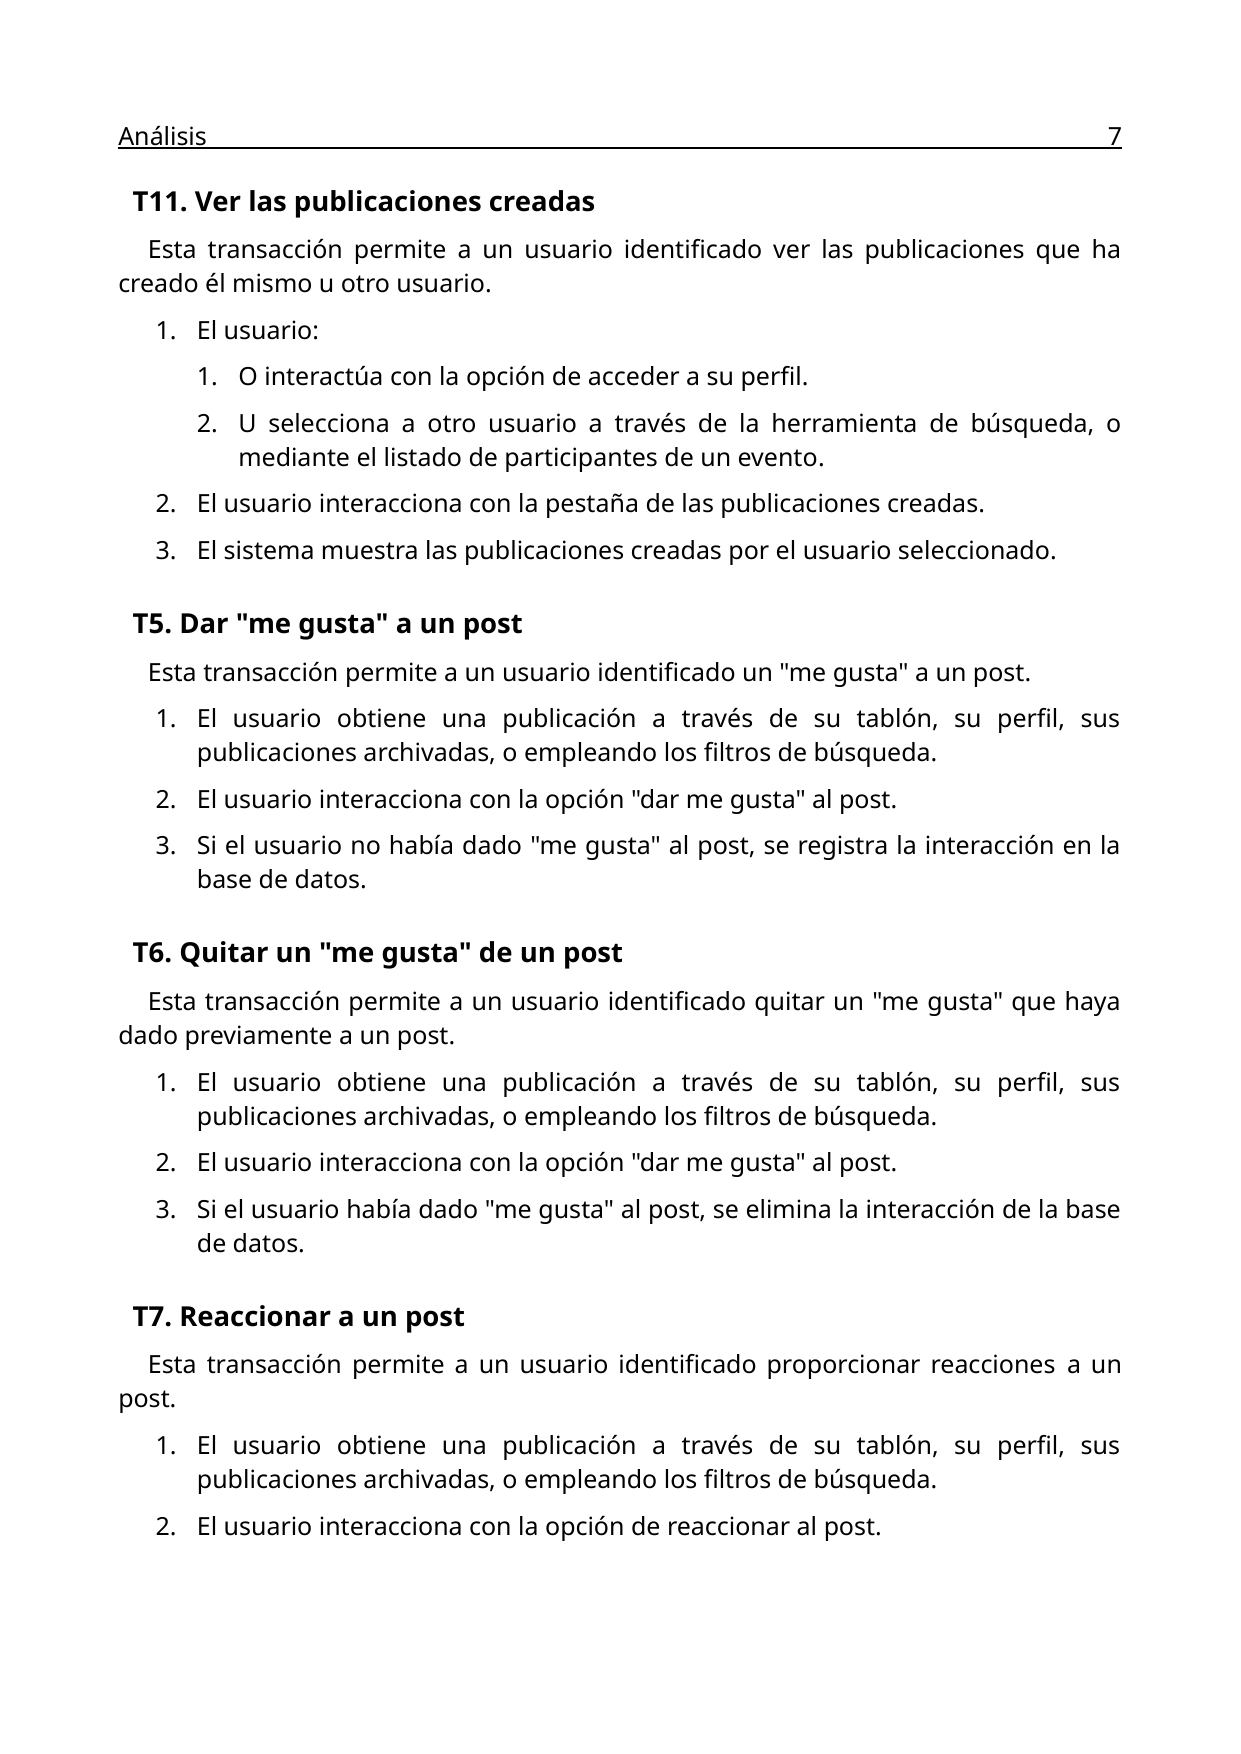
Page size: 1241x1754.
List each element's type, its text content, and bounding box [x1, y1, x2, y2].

text Esta transacción permite a un usuario identificado un "me gusta" a un post. [118, 654, 1122, 688]
list El usuario obtiene una publicación a través de su tablón, su perfil, sus publicaciones archivadas, o empleando los filtros de búsqueda. [155, 1064, 1122, 1132]
text Esta transacción permite a un usuario identificado ver las publicaciones que ha creado él mismo u otro usuario. [118, 232, 1122, 300]
list El usuario interacciona con la opción de reaccionar al post. [155, 1508, 1122, 1542]
list El usuario interacciona con la pestaña de las publicaciones creadas. [155, 486, 1122, 520]
list El usuario interacciona con la opción "dar me gusta" al post. [155, 1145, 1122, 1179]
subtitle T6. Quitar un "me gusta" de un post [118, 933, 1122, 971]
subtitle T5. Dar "me gusta" a un post [118, 604, 1122, 642]
text Esta transacción permite a un usuario identificado quitar un "me gusta" que haya dado previamente a un post. [118, 983, 1122, 1052]
subtitle T7. Reaccionar a un post [118, 1297, 1122, 1334]
list El usuario: [155, 312, 1122, 346]
list El sistema muestra las publicaciones creadas por el usuario seleccionado. [155, 533, 1122, 567]
list U selecciona a otro usuario a través de la herramienta de búsqueda, o mediante el listado de participantes de un evento. [197, 405, 1122, 473]
list Si el usuario había dado "me gusta" al post, se elimina la interacción de la base de datos. [155, 1191, 1122, 1259]
list Si el usuario no había dado "me gusta" al post, se registra la interacción en la base de datos. [155, 828, 1122, 896]
list El usuario obtiene una publicación a través de su tablón, su perfil, sus publicaciones archivadas, o empleando los filtros de búsqueda. [155, 701, 1122, 769]
list El usuario obtiene una publicación a través de su tablón, su perfil, sus publicaciones archivadas, o empleando los filtros de búsqueda. [155, 1428, 1122, 1496]
subtitle T11. Ver las publicaciones creadas [118, 182, 1122, 219]
text Esta transacción permite a un usuario identificado proporcionar reacciones a un post. [118, 1347, 1122, 1415]
list El usuario interacciona con la opción "dar me gusta" al post. [155, 781, 1122, 815]
list O interactúa con la opción de acceder a su perfil. [197, 359, 1122, 393]
